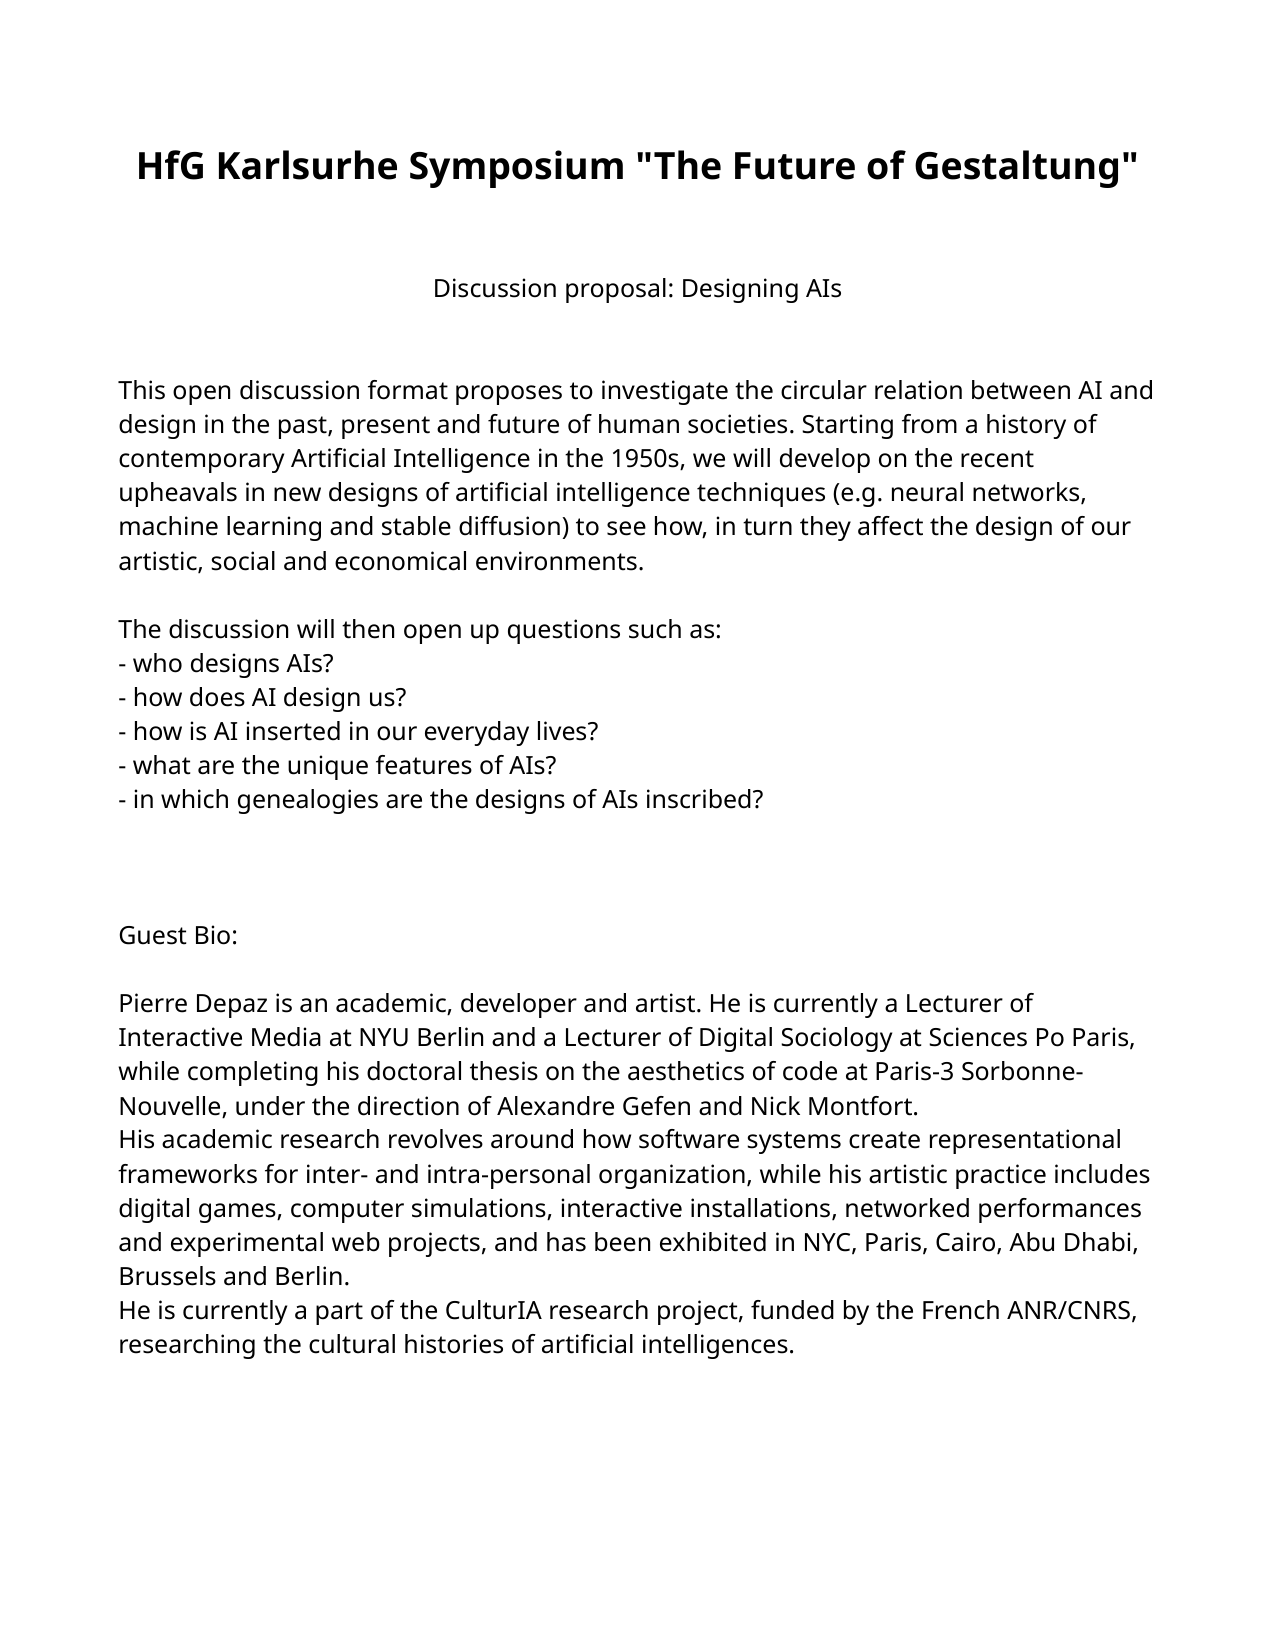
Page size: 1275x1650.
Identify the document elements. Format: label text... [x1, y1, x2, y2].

text Pierre Depaz is an academic, developer and artist. He is currently a Lecturer of Interactive Media at NYU Berlin and a Lecturer of Digital Sociology at Sciences Po Paris, while completing his doctoral thesis on the aesthetics of code at Paris-3 Sorbonne-Nouvelle, under the direction of Alexandre Gefen and Nick Montfort. [118, 986, 1157, 1122]
text His academic research revolves around how software systems create representational frameworks for inter- and intra-personal organization, while his artistic practice includes digital games, computer simulations, interactive installations, networked performances and experimental web projects, and has been exhibited in NYC, Paris, Cairo, Abu Dhabi, Brussels and Berlin. [118, 1122, 1157, 1292]
text - how is AI inserted in our everyday lives? [118, 713, 1157, 747]
text He is currently a part of the CulturIA research project, funded by the French ANR/CNRS, researching the cultural histories of artificial intelligences. [118, 1292, 1157, 1361]
text - how does AI design us? [118, 679, 1157, 713]
text - who designs AIs? [118, 645, 1157, 679]
subtitle HfG Karlsurhe Symposium "The Future of Gestaltung" [118, 139, 1157, 190]
text The discussion will then open up questions such as: [118, 611, 1157, 645]
text - what are the unique features of AIs? [118, 747, 1157, 782]
text This open discussion format proposes to investigate the circular relation between AI and design in the past, present and future of human societies. Starting from a history of contemporary Artificial Intelligence in the 1950s, we will develop on the recent upheavals in new designs of artificial intelligence techniques (e.g. neural networks, machine learning and stable diffusion) to see how, in turn they affect the design of our artistic, social and economical environments. [118, 373, 1157, 577]
text Discussion proposal: Designing AIs [118, 271, 1157, 305]
text Guest Bio: [118, 918, 1157, 952]
text - in which genealogies are the designs of AIs inscribed? [118, 782, 1157, 816]
